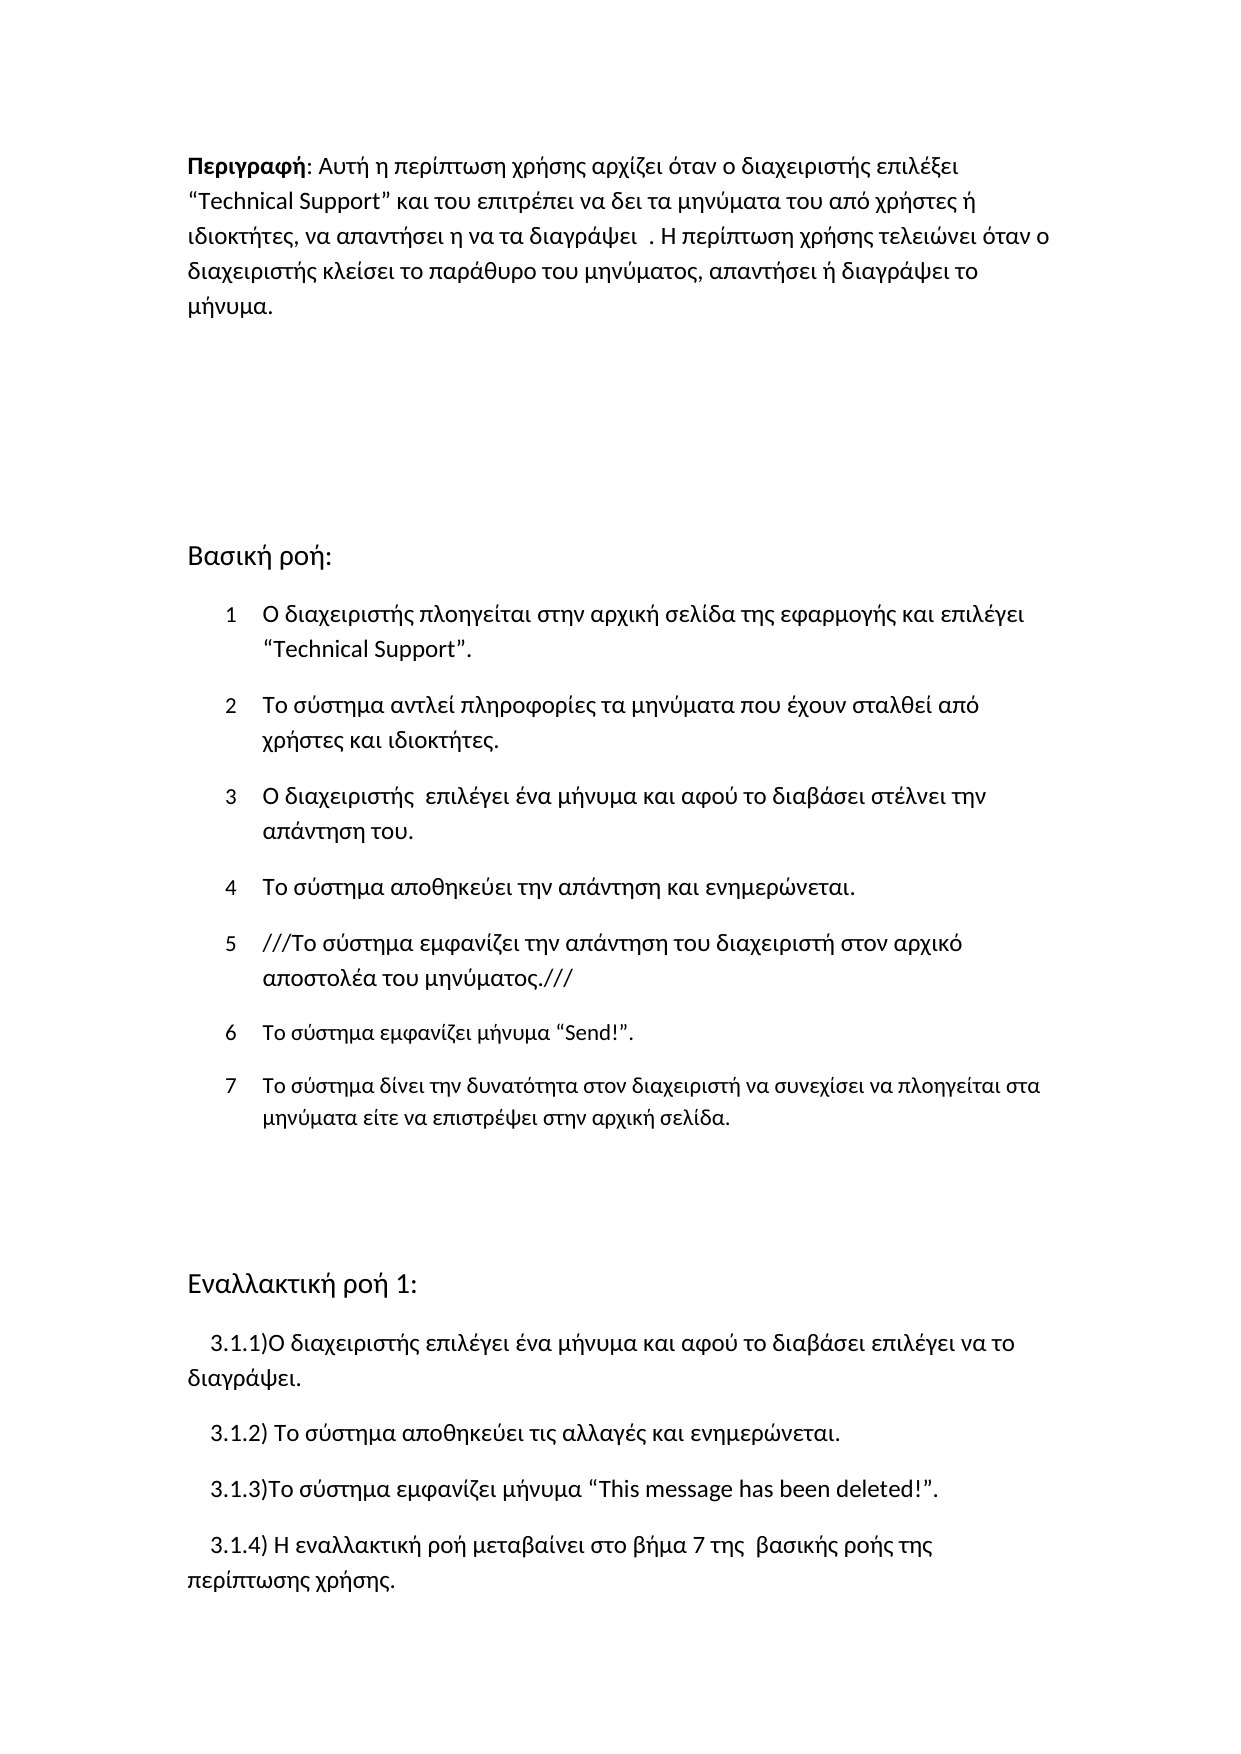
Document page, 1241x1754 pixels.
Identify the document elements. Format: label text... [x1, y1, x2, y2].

list Ο διαχειριστής πλοηγείται στην αρχική σελίδα της εφαρμογής και επιλέγει “Technical Support”. [225, 599, 1053, 664]
list Ο διαχειριστής επιλέγει ένα μήνυμα και αφού το διαβάσει στέλνει την απάντηση του. [225, 780, 1053, 846]
text 3.1.4) Η εναλλακτική ροή μεταβαίνει στο βήμα 7 της βασικής ροής της περίπτωσης χρήσης. [187, 1529, 1053, 1595]
list Το σύστημα εμφανίζει μήνυμα “Send!”. [225, 1018, 1053, 1046]
list Το σύστημα αντλεί πληροφορίες τα μηνύματα που έχουν σταλθεί από χρήστες και ιδιοκτήτες. [225, 689, 1053, 755]
list Το σύστημα αποθηκεύει την απάντηση και ενημερώνεται. [225, 871, 1053, 902]
text Περιγραφή: Αυτή η περίπτωση χρήσης αρχίζει όταν ο διαχειριστής επιλέξει “Technical Support” και του επιτρέπει να δει τα μηνύματα του από χρήστες ή ιδιοκτήτες, να απαντήσει η να τα διαγράψει . Η περίπτωση χρήσης τελειώνει όταν ο διαχειριστής κλείσει το παράθυρο του μηνύματος, απαντήσει ή διαγράψει το μήνυμα. [187, 150, 1053, 321]
list Το σύστημα δίνει την δυνατότητα στον διαχειριστή να συνεχίσει να πλοηγείται στα μηνύματα είτε να επιστρέψει στην αρχική σελίδα. [225, 1071, 1053, 1131]
text 3.1.1)Ο διαχειριστής επιλέγει ένα μήνυμα και αφού το διαβάσει επιλέγει να το διαγράψει. [187, 1327, 1053, 1392]
text 3.1.2) Το σύστημα αποθηκεύει τις αλλαγές και ενημερώνεται. [187, 1417, 1053, 1448]
list ///Το σύστημα εμφανίζει την απάντηση του διαχειριστή στον αρχικό αποστολέα του μηνύματος./// [225, 927, 1053, 992]
text 3.1.3)Το σύστημα εμφανίζει μήνυμα “This message has been deleted!”. [187, 1473, 1053, 1504]
text Βασική ροή: [187, 537, 1053, 572]
text Εναλλακτική ροή 1: [187, 1265, 1053, 1301]
